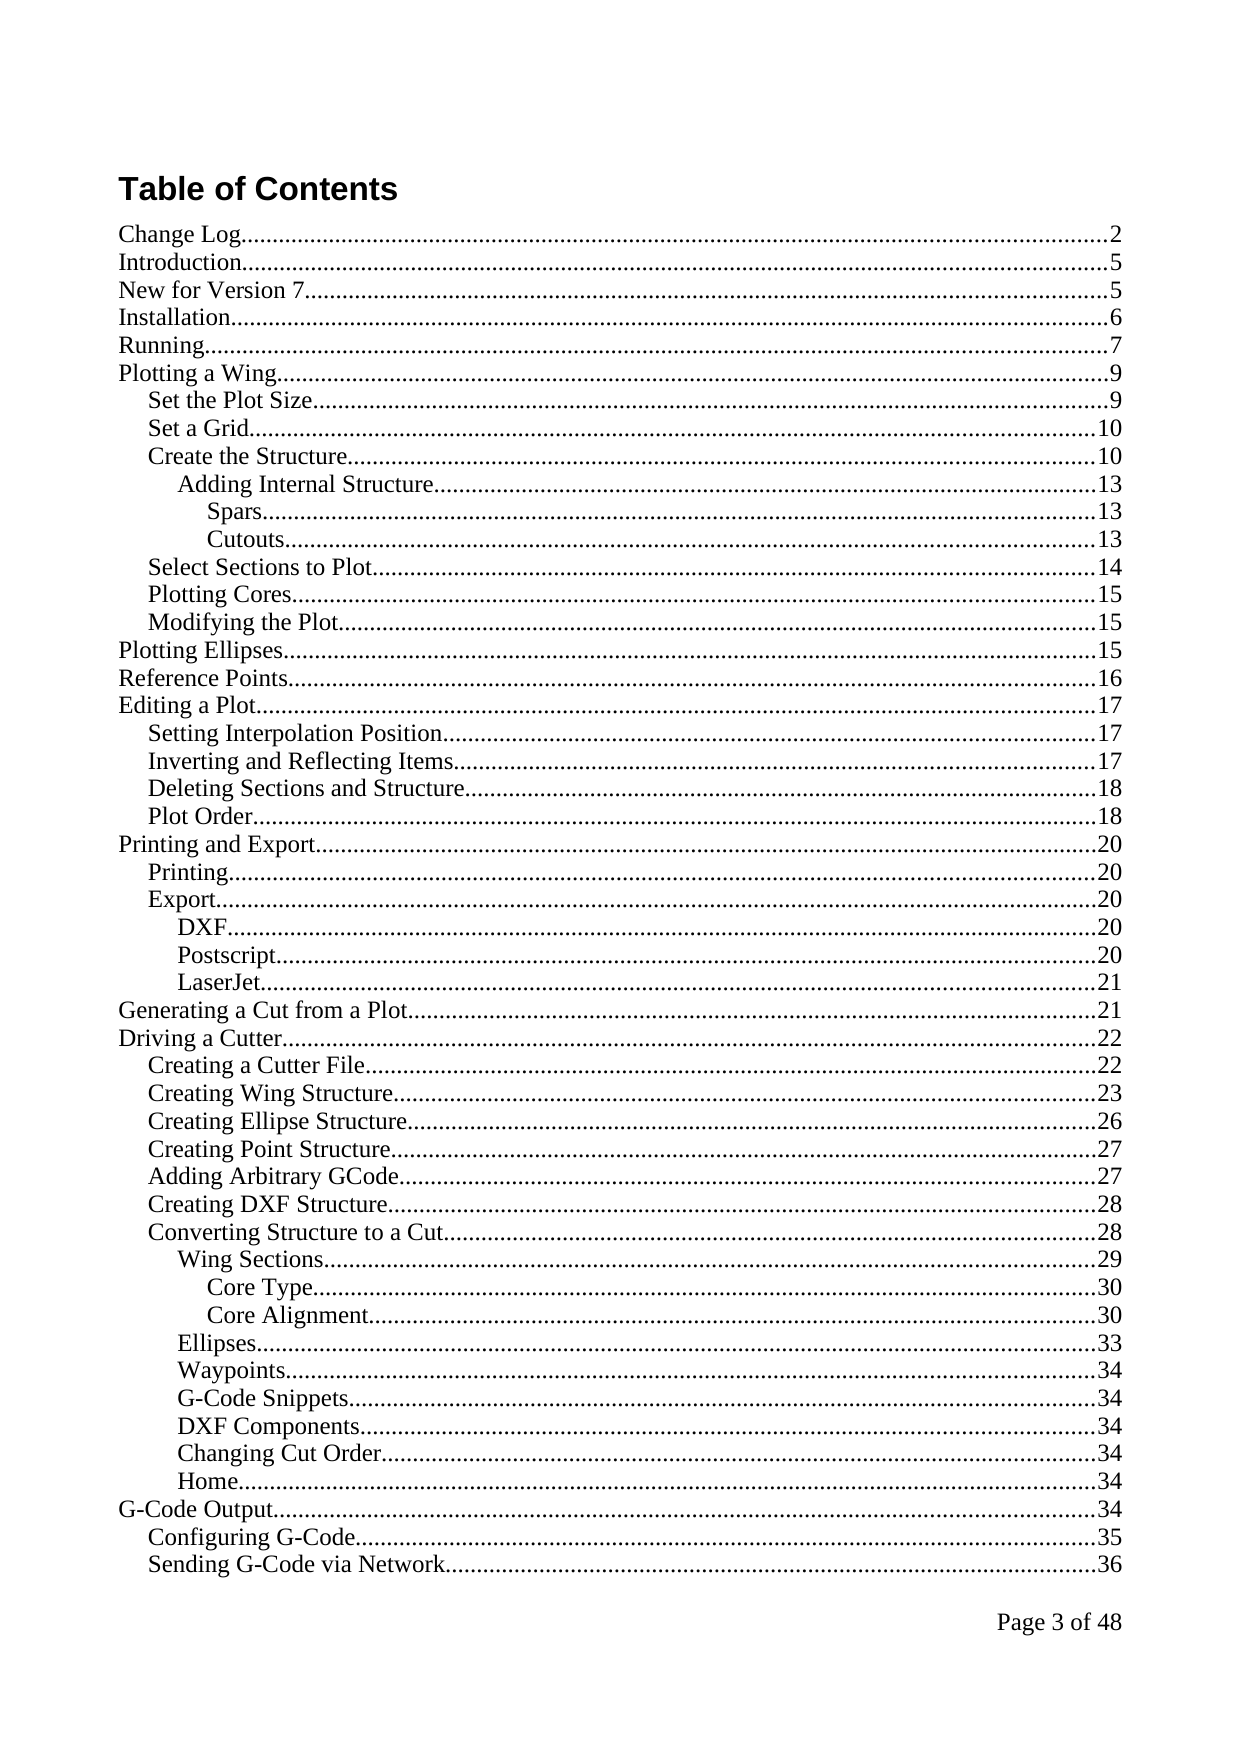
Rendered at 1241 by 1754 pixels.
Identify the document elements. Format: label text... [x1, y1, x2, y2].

text Creating a Cutter File 22 [148, 1052, 1122, 1079]
text Set the Plot Size 9 [148, 387, 1122, 414]
text Printing 20 [148, 858, 1122, 885]
text Core Type 30 [207, 1273, 1122, 1301]
text Ellipses 33 [177, 1329, 1122, 1356]
text Plotting a Wing 9 [118, 359, 1122, 387]
text Plotting Ellipses 15 [118, 636, 1122, 664]
text Reference Points 16 [118, 664, 1122, 691]
text Core Alignment 30 [207, 1301, 1122, 1329]
text Select Sections to Plot 14 [148, 553, 1122, 581]
text Printing and Export 20 [118, 830, 1122, 858]
text Create the Structure 10 [148, 442, 1122, 470]
text Home 34 [177, 1467, 1122, 1495]
text Inverting and Reflecting Items 17 [148, 747, 1122, 774]
text G-Code Output 34 [118, 1495, 1122, 1523]
text Wing Sections 29 [177, 1246, 1122, 1273]
text Creating Ellipse Structure 26 [148, 1107, 1122, 1135]
text DXF 20 [177, 913, 1122, 941]
text Plot Order 18 [148, 802, 1122, 830]
text Postscript 20 [177, 941, 1122, 968]
text Converting Structure to a Cut 28 [148, 1218, 1122, 1246]
text Generating a Cut from a Plot 21 [118, 996, 1122, 1024]
text Cutouts 13 [207, 525, 1122, 553]
text Deleting Sections and Structure 18 [148, 774, 1122, 802]
text G-Code Snippets 34 [177, 1384, 1122, 1412]
text Running 7 [118, 331, 1122, 359]
text Spars 13 [207, 497, 1122, 525]
text Plotting Cores 15 [148, 581, 1122, 608]
text Driving a Cutter 22 [118, 1024, 1122, 1052]
text Sending G-Code via Network 36 [148, 1550, 1122, 1578]
text DXF Components 34 [177, 1412, 1122, 1439]
text Creating Wing Structure 23 [148, 1079, 1122, 1107]
subtitle Table of Contents [118, 171, 1122, 208]
text Editing a Plot 17 [118, 691, 1122, 719]
text Changing Cut Order 34 [177, 1439, 1122, 1467]
text New for Version 7 5 [118, 276, 1122, 303]
text Change Log 2 [118, 220, 1122, 248]
text Creating DXF Structure 28 [148, 1190, 1122, 1218]
text Adding Arbitrary GCode 27 [148, 1162, 1122, 1190]
text Set a Grid 10 [148, 414, 1122, 442]
text Installation 6 [118, 303, 1122, 331]
text Waypoints 34 [177, 1356, 1122, 1384]
text Introduction 5 [118, 248, 1122, 276]
text LaserJet 21 [177, 968, 1122, 996]
text Adding Internal Structure 13 [177, 470, 1122, 497]
text Export 20 [148, 885, 1122, 913]
text Configuring G-Code 35 [148, 1523, 1122, 1550]
text Setting Interpolation Position 17 [148, 719, 1122, 747]
text Creating Point Structure 27 [148, 1135, 1122, 1162]
text Modifying the Plot 15 [148, 608, 1122, 636]
